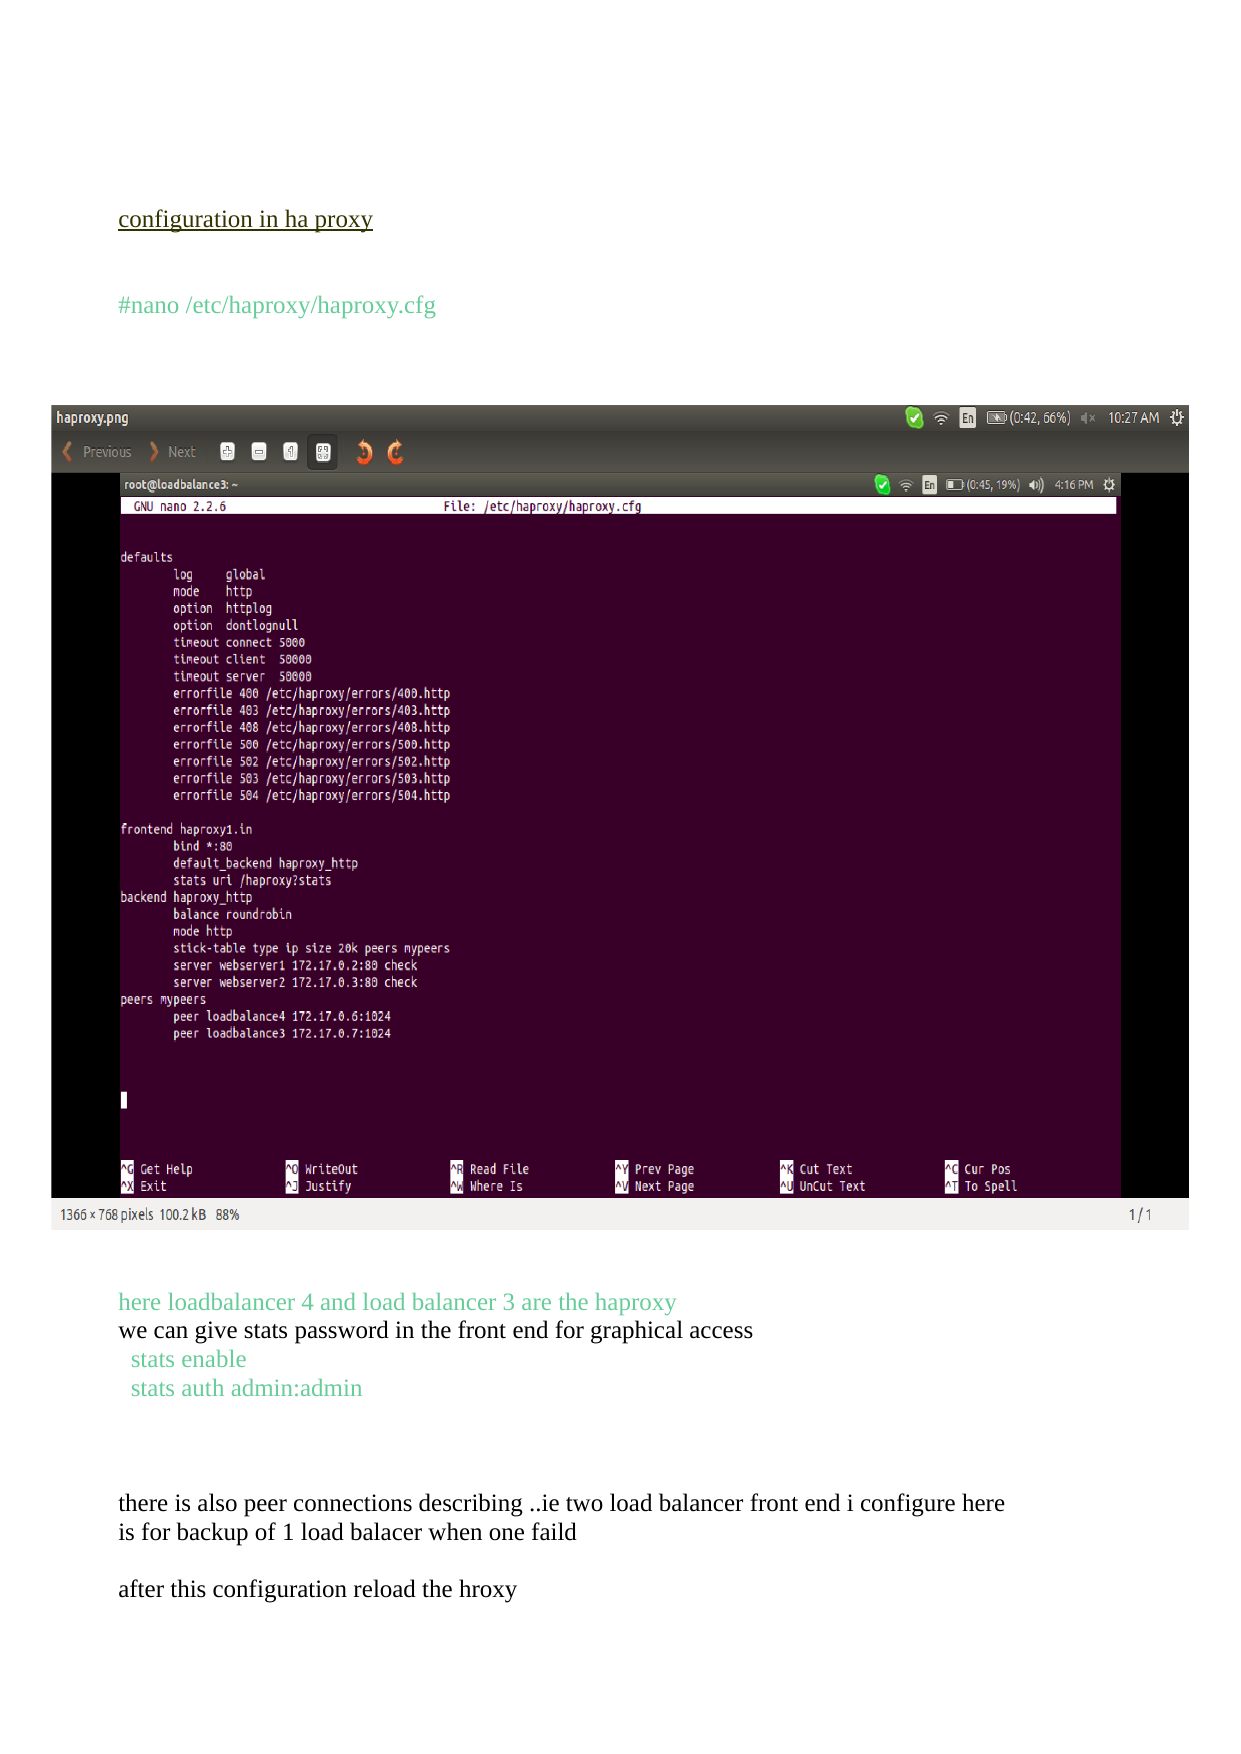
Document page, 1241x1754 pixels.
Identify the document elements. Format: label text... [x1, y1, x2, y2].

text we can give stats password in the front end for graphical access [118, 1315, 1122, 1344]
text is for backup of 1 load balacer when one faild [118, 1517, 1122, 1545]
text stats enable [118, 1344, 1122, 1373]
text there is also peer connections describing ..ie two load balancer front end i configure here [118, 1488, 1122, 1517]
text after this configuration reload the hroxy [118, 1574, 1122, 1603]
text configuration in ha proxy [118, 204, 1122, 233]
text here loadbalancer 4 and load balancer 3 are the haproxy [118, 1287, 1122, 1315]
text #nano /etc/haproxy/haproxy.cfg [118, 291, 1122, 319]
picture [51, 405, 1189, 1230]
text stats auth admin:admin [118, 1373, 1122, 1402]
